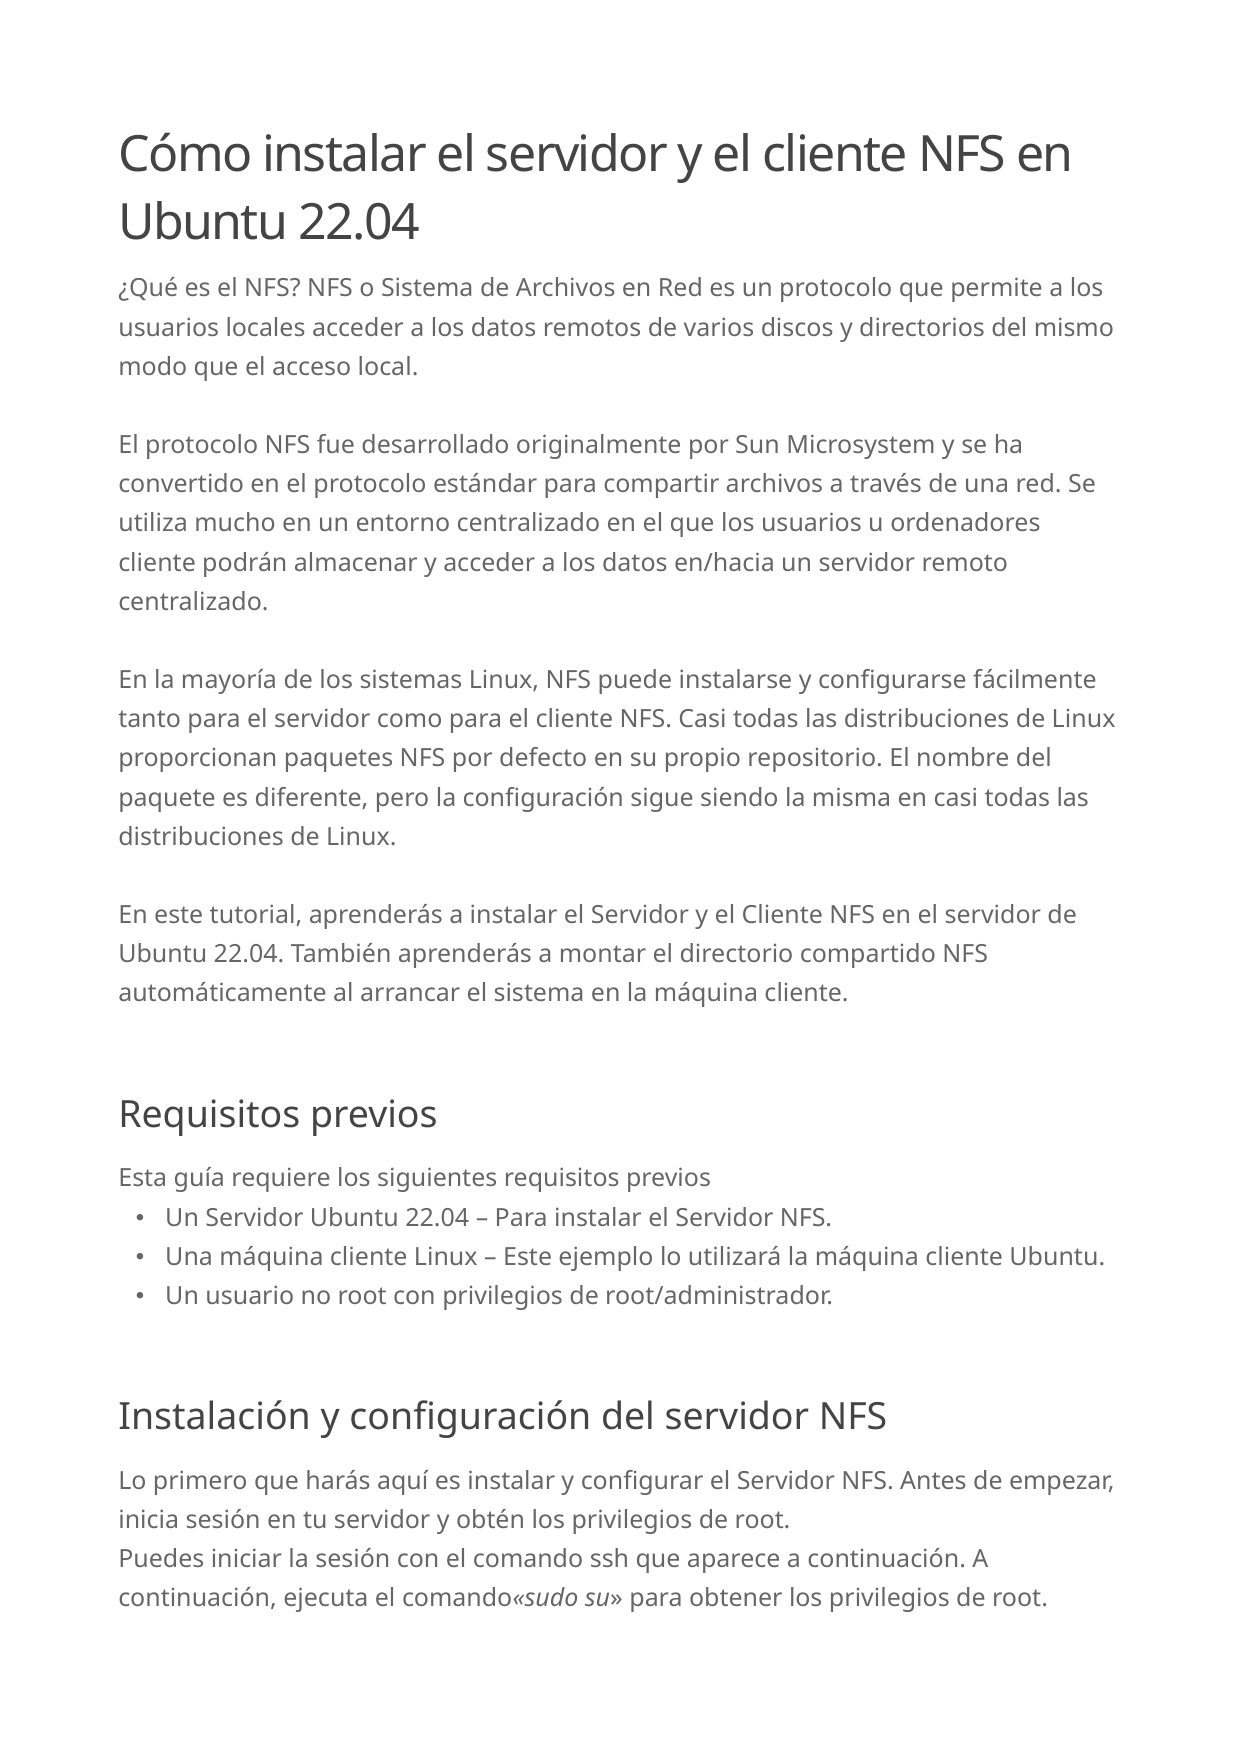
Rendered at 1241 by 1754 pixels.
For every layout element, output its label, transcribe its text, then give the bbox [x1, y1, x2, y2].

list Un Servidor Ubuntu 22.04 – Para instalar el Servidor NFS. [136, 1199, 1122, 1233]
text En este tutorial, aprenderás a instalar el Servidor y el Cliente NFS en el servidor de Ubuntu 22.04. También aprenderás a montar el directorio compartido NFS automáticamente al arrancar el sistema en la máquina cliente. [118, 897, 1122, 1009]
text Lo primero que harás aquí es instalar y configurar el Servidor NFS. Antes de empezar, inicia sesión en tu servidor y obtén los privilegios de root. [118, 1462, 1122, 1536]
text El protocolo NFS fue desarrollado originalmente por Sun Microsystem y se ha convertido en el protocolo estándar para compartir archivos a través de una red. Se utiliza mucho en un entorno centralizado en el que los usuarios u ordenadores cliente podrán almacenar y acceder a los datos en/hacia un servidor remoto centralizado. [118, 427, 1122, 617]
text Esta guía requiere los siguientes requisitos previos [118, 1160, 1122, 1194]
text Puedes iniciar la sesión con el comando ssh que aparece a continuación. A continuación, ejecuta el comando«sudo su» para obtener los privilegios de root. [118, 1541, 1122, 1614]
subtitle Requisitos previos [118, 1087, 1122, 1138]
list Un usuario no root con privilegios de root/administrador. [136, 1277, 1122, 1312]
subtitle Instalación y configuración del servidor NFS [118, 1389, 1122, 1441]
subtitle Cómo instalar el servidor y el cliente NFS en Ubuntu 22.04 [118, 118, 1122, 254]
text En la mayoría de los sistemas Linux, NFS puede instalarse y configurarse fácilmente tanto para el servidor como para el cliente NFS. Casi todas las distribuciones de Linux proporcionan paquetes NFS por defecto en su propio repositorio. El nombre del paquete es diferente, pero la configuración sigue siendo la misma en casi todas las distribuciones de Linux. [118, 662, 1122, 852]
list Una máquina cliente Linux – Este ejemplo lo utilizará la máquina cliente Ubuntu. [136, 1238, 1122, 1272]
text ¿Qué es el NFS? NFS o Sistema de Archivos en Red es un protocolo que permite a los usuarios locales acceder a los datos remotos de varios discos y directorios del mismo modo que el acceso local. [118, 270, 1122, 382]
